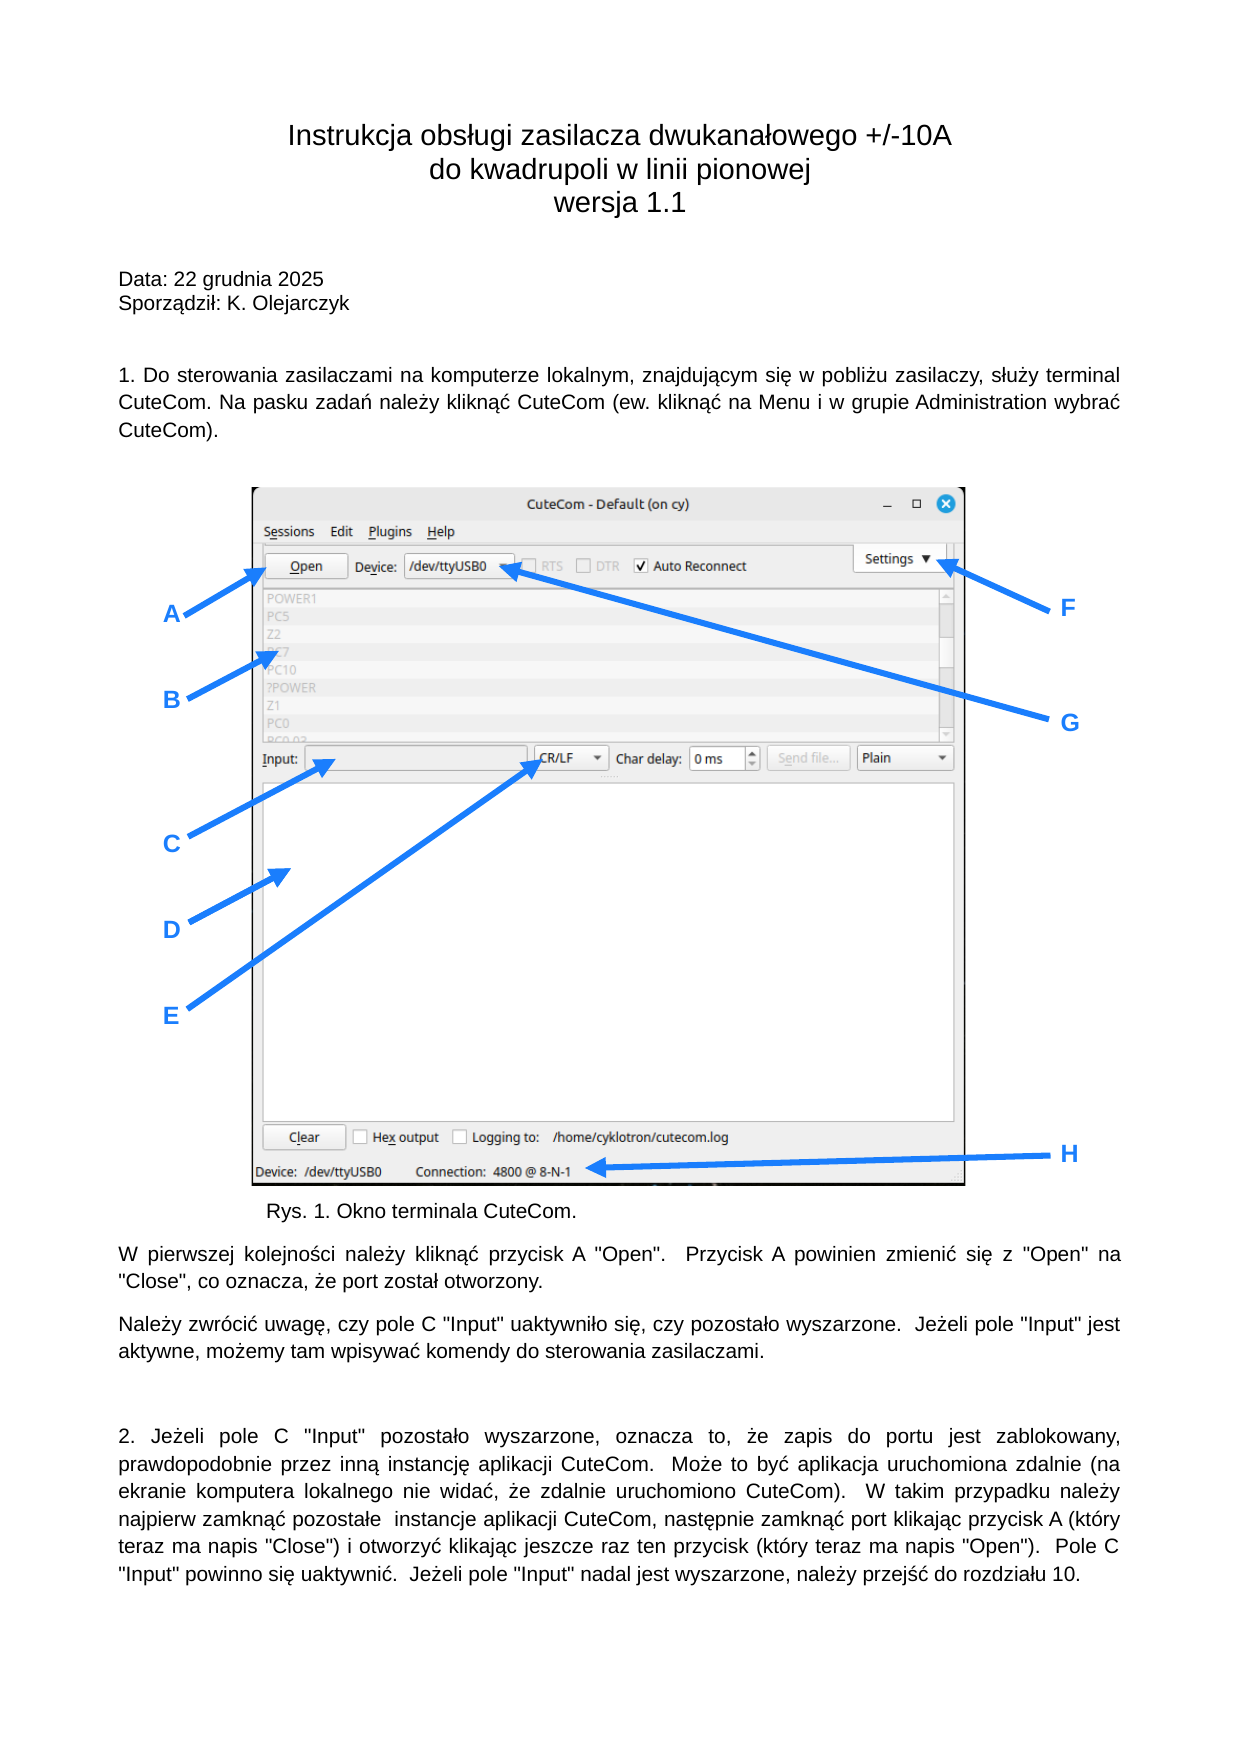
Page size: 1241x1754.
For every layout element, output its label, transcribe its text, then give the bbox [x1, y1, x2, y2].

text 1. Do sterowania zasilaczami na komputerze lokalnym, znajdującym się w pobliżu zasilaczy, służy terminal CuteCom. Na pasku zadań należy kliknąć CuteCom (ew. kliknąć na Menu i w grupie Administration wybrać CuteCom). [118, 362, 1122, 441]
text do kwadrupoli w linii pionowej [118, 152, 1122, 185]
text Data: 22 grudnia 2025 [118, 267, 1122, 291]
text Rys. 1. Okno terminala CuteCom. [118, 1199, 1122, 1223]
text Należy zwrócić uwagę, czy pole C "Input" uaktywniło się, czy pozostało wyszarzone. Jeżeli pole "Input" jest aktywne, możemy tam wpisywać komendy do sterowania zasilaczami. [118, 1311, 1122, 1363]
text Sporządził: K. Olejarczyk [118, 291, 1122, 314]
text Instrukcja obsługi zasilacza dwukanałowego +/-10A [118, 118, 1122, 152]
picture [251, 487, 966, 1186]
text W pierwszej kolejności należy kliknąć przycisk A "Open". Przycisk A powinien zmienić się z "Open" na "Close", co oznacza, że port został otworzony. [118, 1241, 1122, 1293]
text 2. Jeżeli pole C "Input" pozostało wyszarzone, oznacza to, że zapis do portu jest zablokowany, prawdopodobnie przez inną instancję aplikacji CuteCom. Może to być aplikacja uruchomiona zdalnie (na ekranie komputera lokalnego nie widać, że zdalnie uruchomiono CuteCom). W takim przypadku należy najpierw zamknąć pozostałe instancje aplikacji CuteCom, następnie zamknąć port klikając przycisk A (który teraz ma napis "Close") i otworzyć klikając jeszcze raz ten przycisk (który teraz ma napis "Open"). Pole C "Input" powinno się uaktywnić. Jeżeli pole "Input" nadal jest wyszarzone, należy przejść do rozdziału 10. [118, 1424, 1122, 1585]
text wersja 1.1 [118, 185, 1122, 219]
